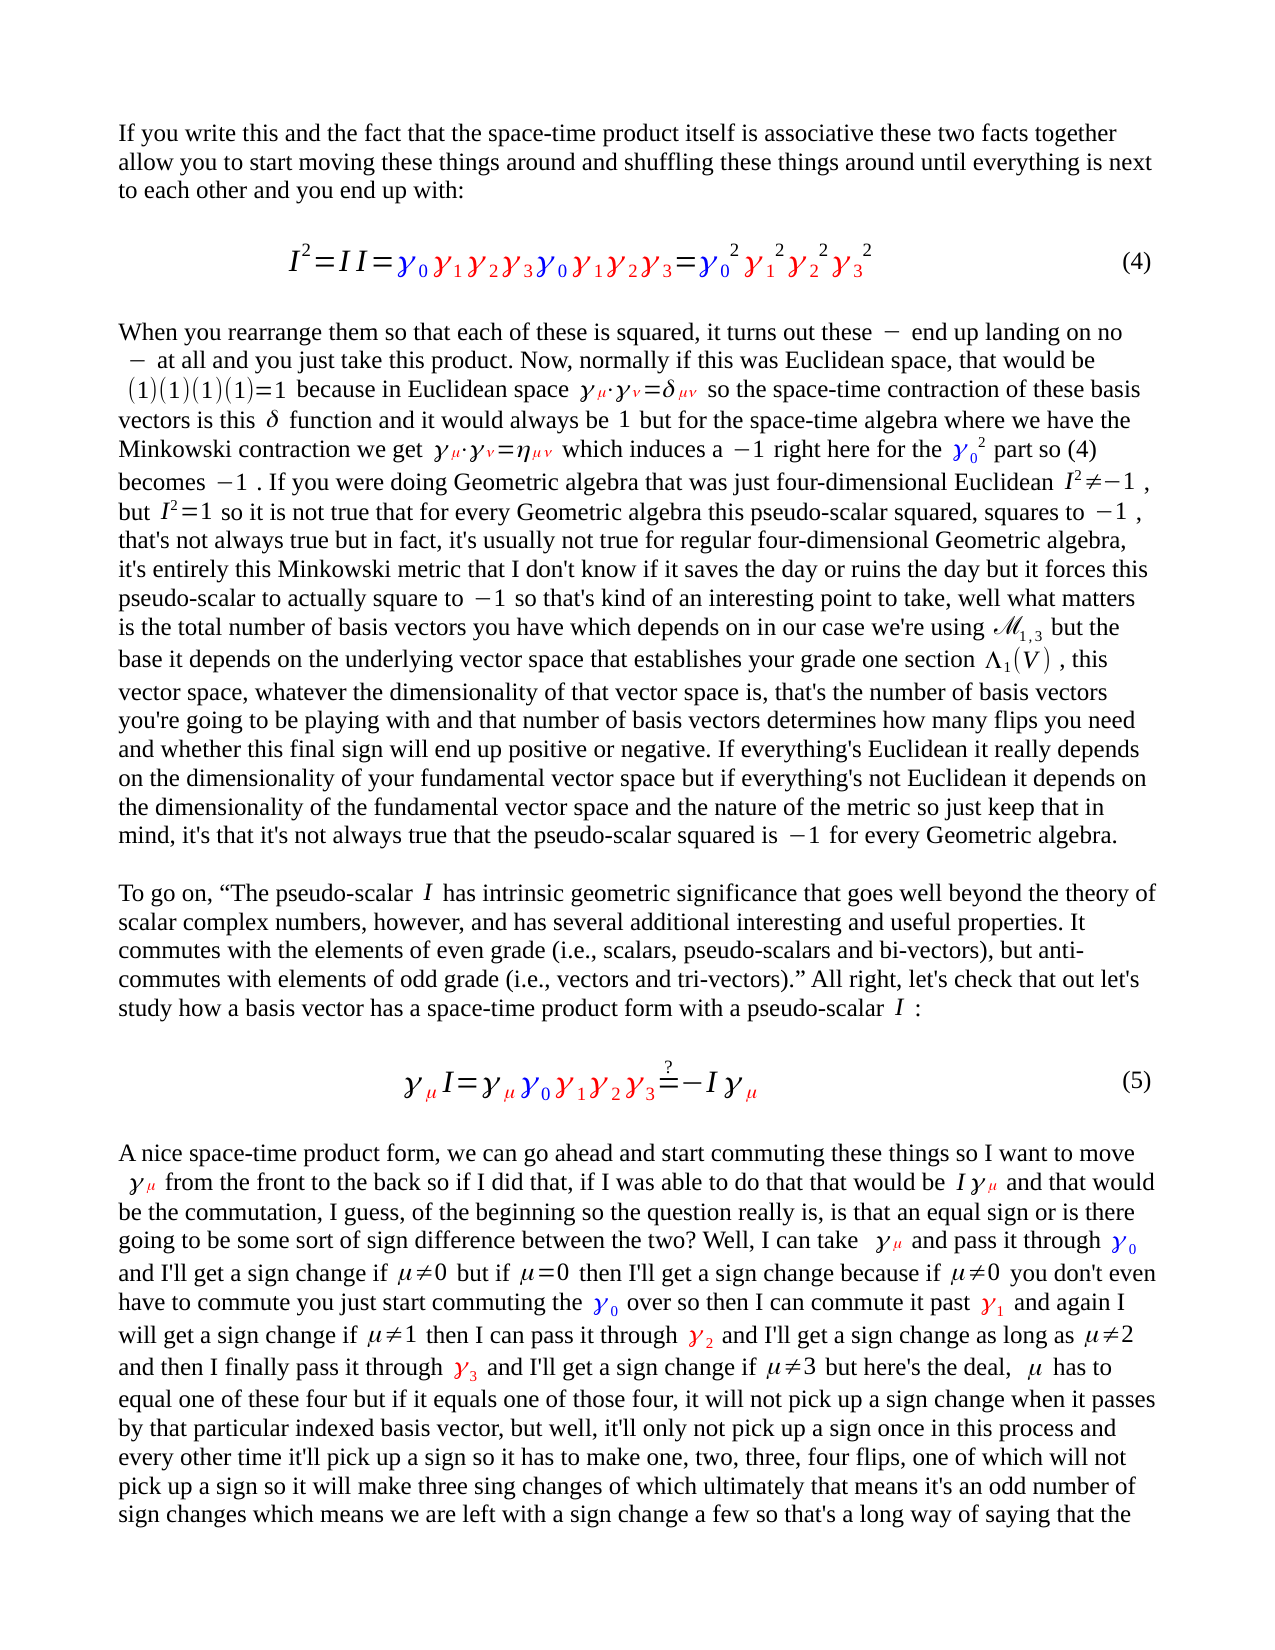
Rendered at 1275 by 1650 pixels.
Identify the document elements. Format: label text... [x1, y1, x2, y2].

table_header (4) [1041, 233, 1157, 288]
table_header (5) [1041, 1050, 1157, 1109]
text A nice space-time product form, we can go ahead and start commuting these things so I want to movefrom the front to the back so if I did that, if I was able to do that that would beand that would be the commutation, I guess, of the beginning so the question really is, is that an equal sign or is there going to be some sort of sign difference between the two? Well, I can take and pass it throughand I'll get a sign change ifbut ifthen I'll get a sign change because ifyou don't even have to commute you just start commuting theover so then I can commute it pastand again I will get a sign change ifthen I can pass it throughand I'll get a sign change as long as and then I finally pass it throughand I'll get a sign change ifbut here's the deal, has to equal one of these four but if it equals one of those four, it will not pick up a sign change when it passes by that particular indexed basis vector, but well, it'll only not pick up a sign once in this process and every other time it'll pick up a sign so it has to make one, two, three, four flips, one of which will not [118, 1138, 1157, 1471]
table_header [118, 233, 1041, 288]
text When you rearrange them so that each of these is squared, it turns out theseend up landing on no at all and you just take this product. Now, normally if this was Euclidean space, that would bebecause in Euclidean spaceso the space-time contraction of these basis vectors is thisfunction and it would always bebut for the space-time algebra where we have the Minkowski contraction we getwhich induces aright here for thepart so (4) becomes. If you were doing Geometric algebra that was just four-dimensional Euclidean, butso it is not true that for every Geometric algebra this pseudo-scalar squared, squares to, that's not always true but in fact, it's usually not true for regular four-dimensional Geometric algebra, it's entirely this Minkowski metric that I don't know if it saves the day or ruins the day but it forces this pseudo-scalar to actually square toso that's kind of an interesting point to take, well what matters is the total number of basis vectors you have which depends on in our case we're usingbut the base it depends on the underlying vector space that establishes your grade one section, this vector space, whatever the dimensionality of that vector space is, that's the number of basis vectors you're going to be playing with and that number of basis vectors determines how many flips you need and whether this final sign will end up positive or negative. If everything's Euclidean it really depends on the dimensionality of your fundamental vector space but if everything's not Euclidean it depends on the dimensionality of the fundamental vector space and the nature of the metric so just keep that in mind, it's that it's not always true that the pseudo-scalar squared isfor every Geometric algebra. [118, 317, 1157, 849]
table_header [118, 1050, 1041, 1109]
text If you write this and the fact that the space-time product itself is associative these two facts together allow you to start moving these things around and shuffling these things around until everything is next to each other and you end up with: [118, 118, 1157, 204]
text pick up a sign so it will make three sing changes of which ultimately that means it's an odd number of sign changes which means we are left with a sign change a few so that's a long way of saying that the [118, 1471, 1157, 1528]
text To go on, “The pseudo-scalarhas intrinsic geometric significance that goes well beyond the theory of scalar complex numbers, however, and has several additional interesting and useful properties. It commutes with the elements of even grade (i.e., scalars, pseudo-scalars and bi-vectors), but anti-commutes with elements of odd grade (i.e., vectors and tri-vectors).” All right, let's check that out let's study how a basis vector has a space-time product form with a pseudo-scalar: [118, 878, 1157, 1022]
